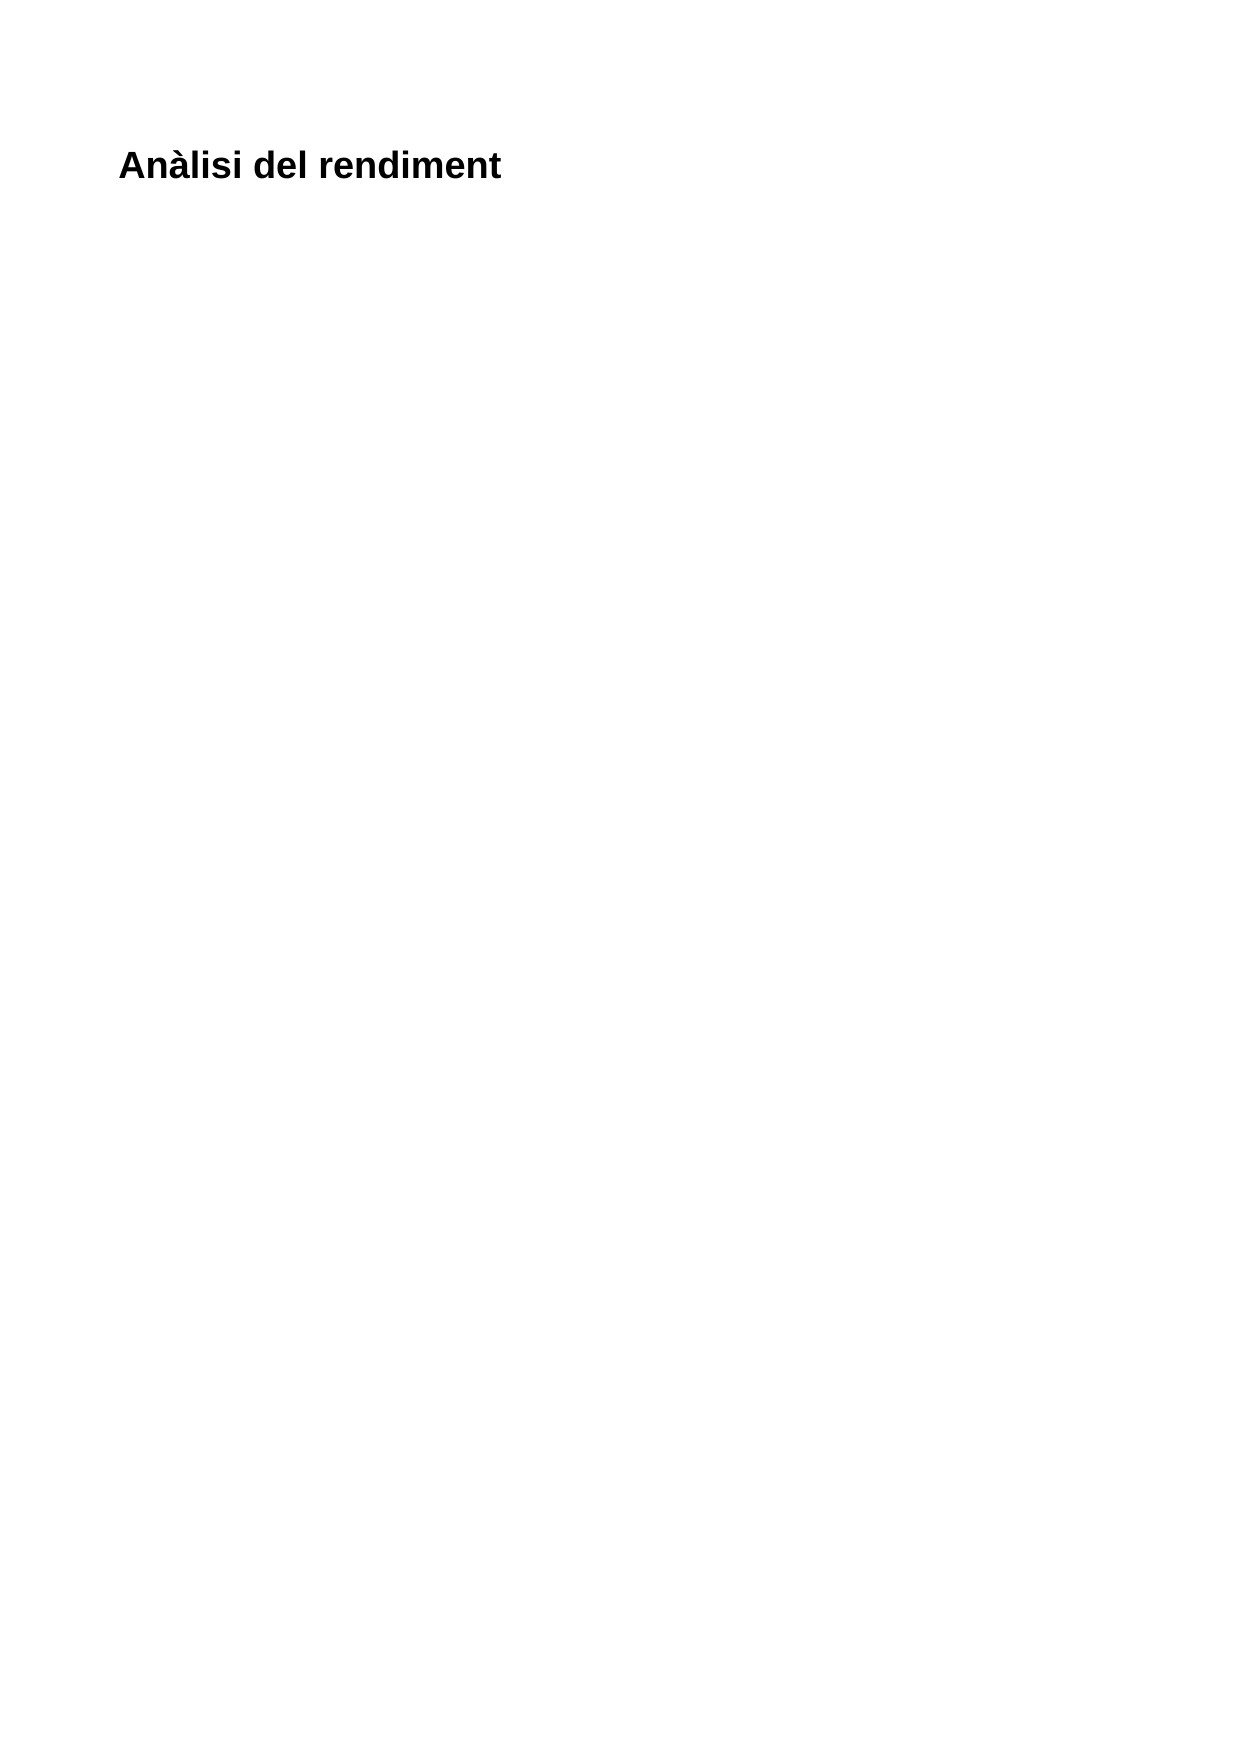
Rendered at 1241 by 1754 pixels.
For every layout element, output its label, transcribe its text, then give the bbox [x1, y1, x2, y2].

subtitle Anàlisi del rendiment [118, 143, 1122, 187]
